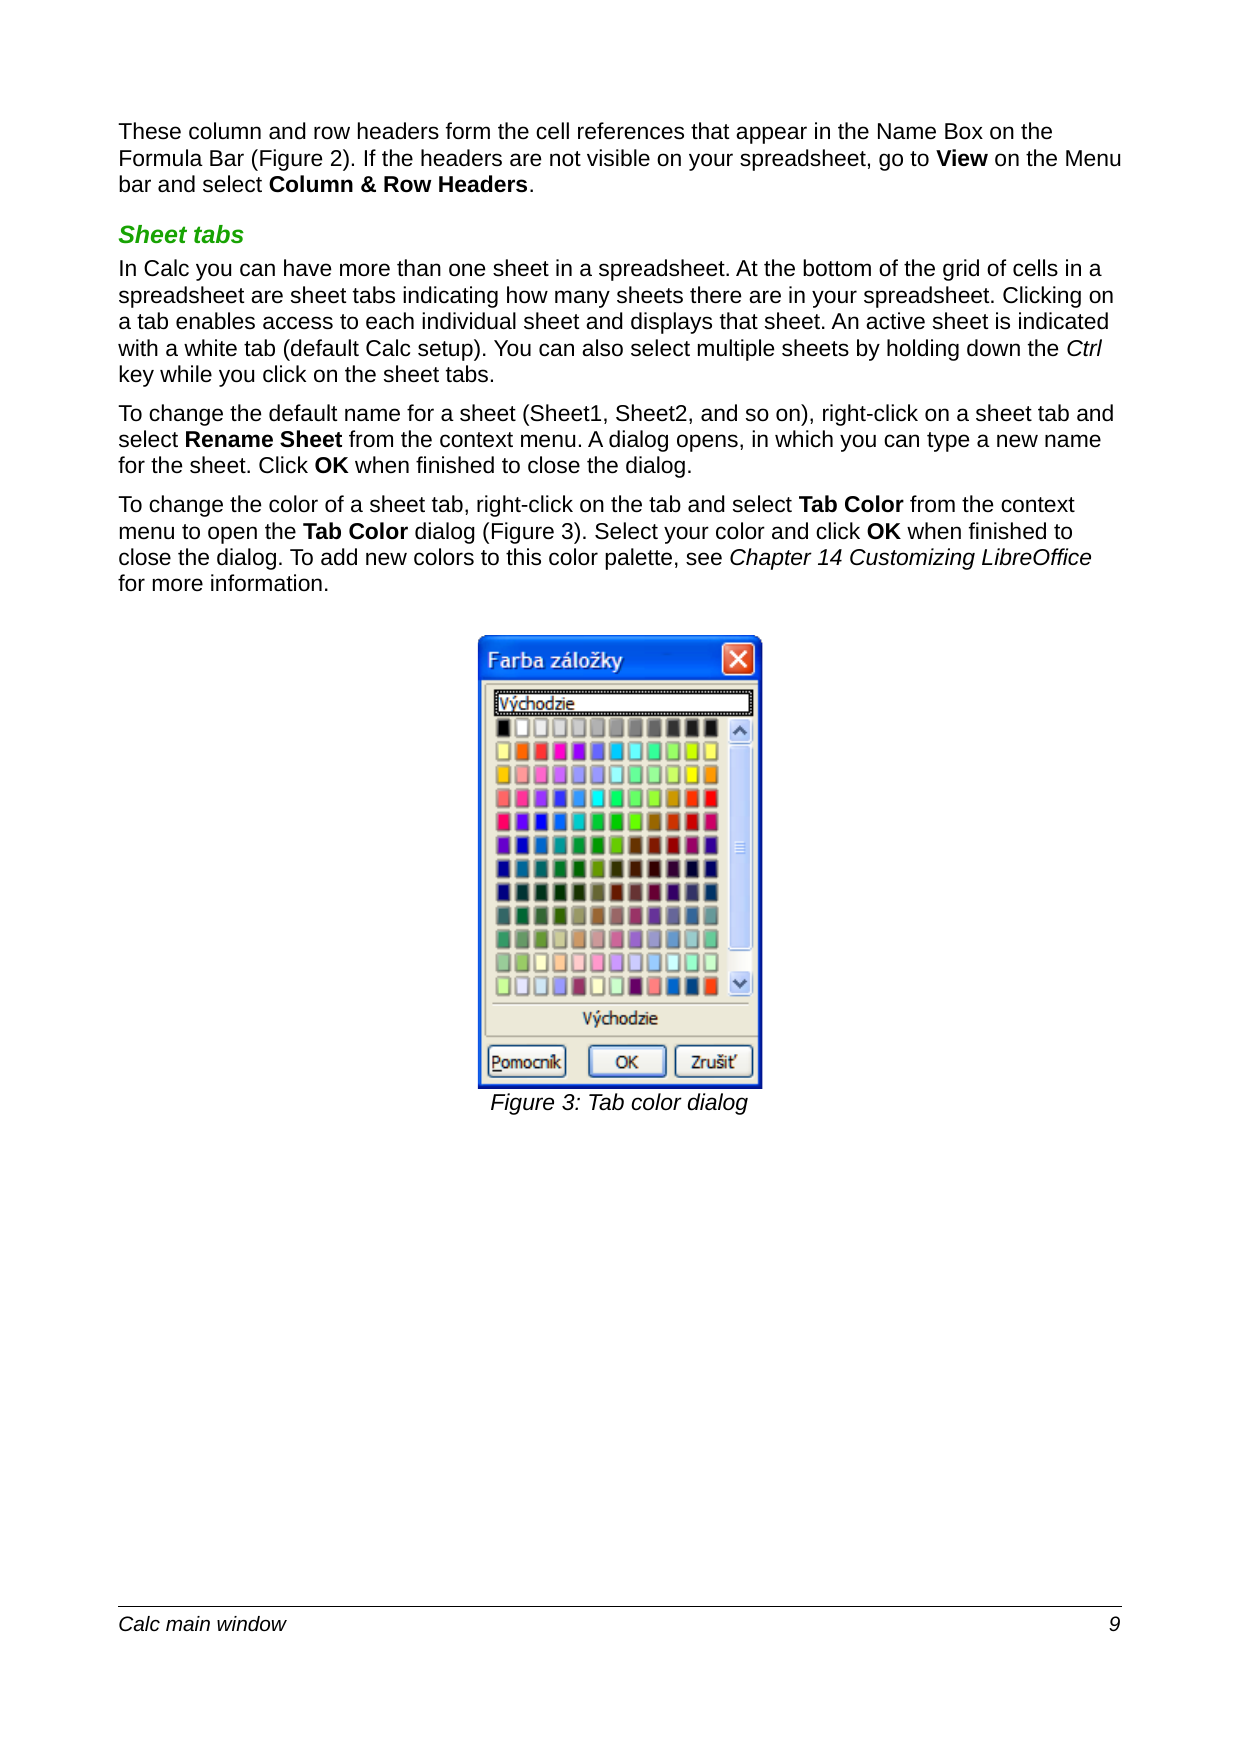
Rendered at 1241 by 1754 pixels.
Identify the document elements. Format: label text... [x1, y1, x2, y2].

picture [477, 635, 763, 1089]
text To change the color of a sheet tab, right-click on the tab and select Tab Color from the context menu to open the Tab Color dialog (Figure 3). Select your color and click OK when finished to close the dialog. To add new colors to this color palette, see Chapter 14 Customizing LibreOffice for more information. [118, 491, 1122, 597]
subtitle Sheet tabs [118, 220, 1122, 249]
text These column and row headers form the cell references that appear in the Name Box on the Formula Bar (Figure 2). If the headers are not visible on your spreadsheet, go to View on the Menu bar and select Column & Row Headers. [118, 118, 1122, 197]
text In Calc you can have more than one sheet in a spreadsheet. At the bottom of the grid of cells in a spreadsheet are sheet tabs indicating how many sheets there are in your spreadsheet. Clicking on a tab enables access to each individual sheet and displays that sheet. An active sheet is indicated with a white tab (default Calc setup). You can also select multiple sheets by holding down the Ctrl key while you click on the sheet tabs. [118, 255, 1122, 387]
text Figure 3: Tab color dialog [417, 642, 824, 1115]
text To change the default name for a sheet (Sheet1, Sheet2, and so on), right-click on a sheet tab and select Rename Sheet from the context menu. A dialog opens, in which you can type a new name for the sheet. Click OK when finished to close the dialog. [118, 400, 1122, 479]
